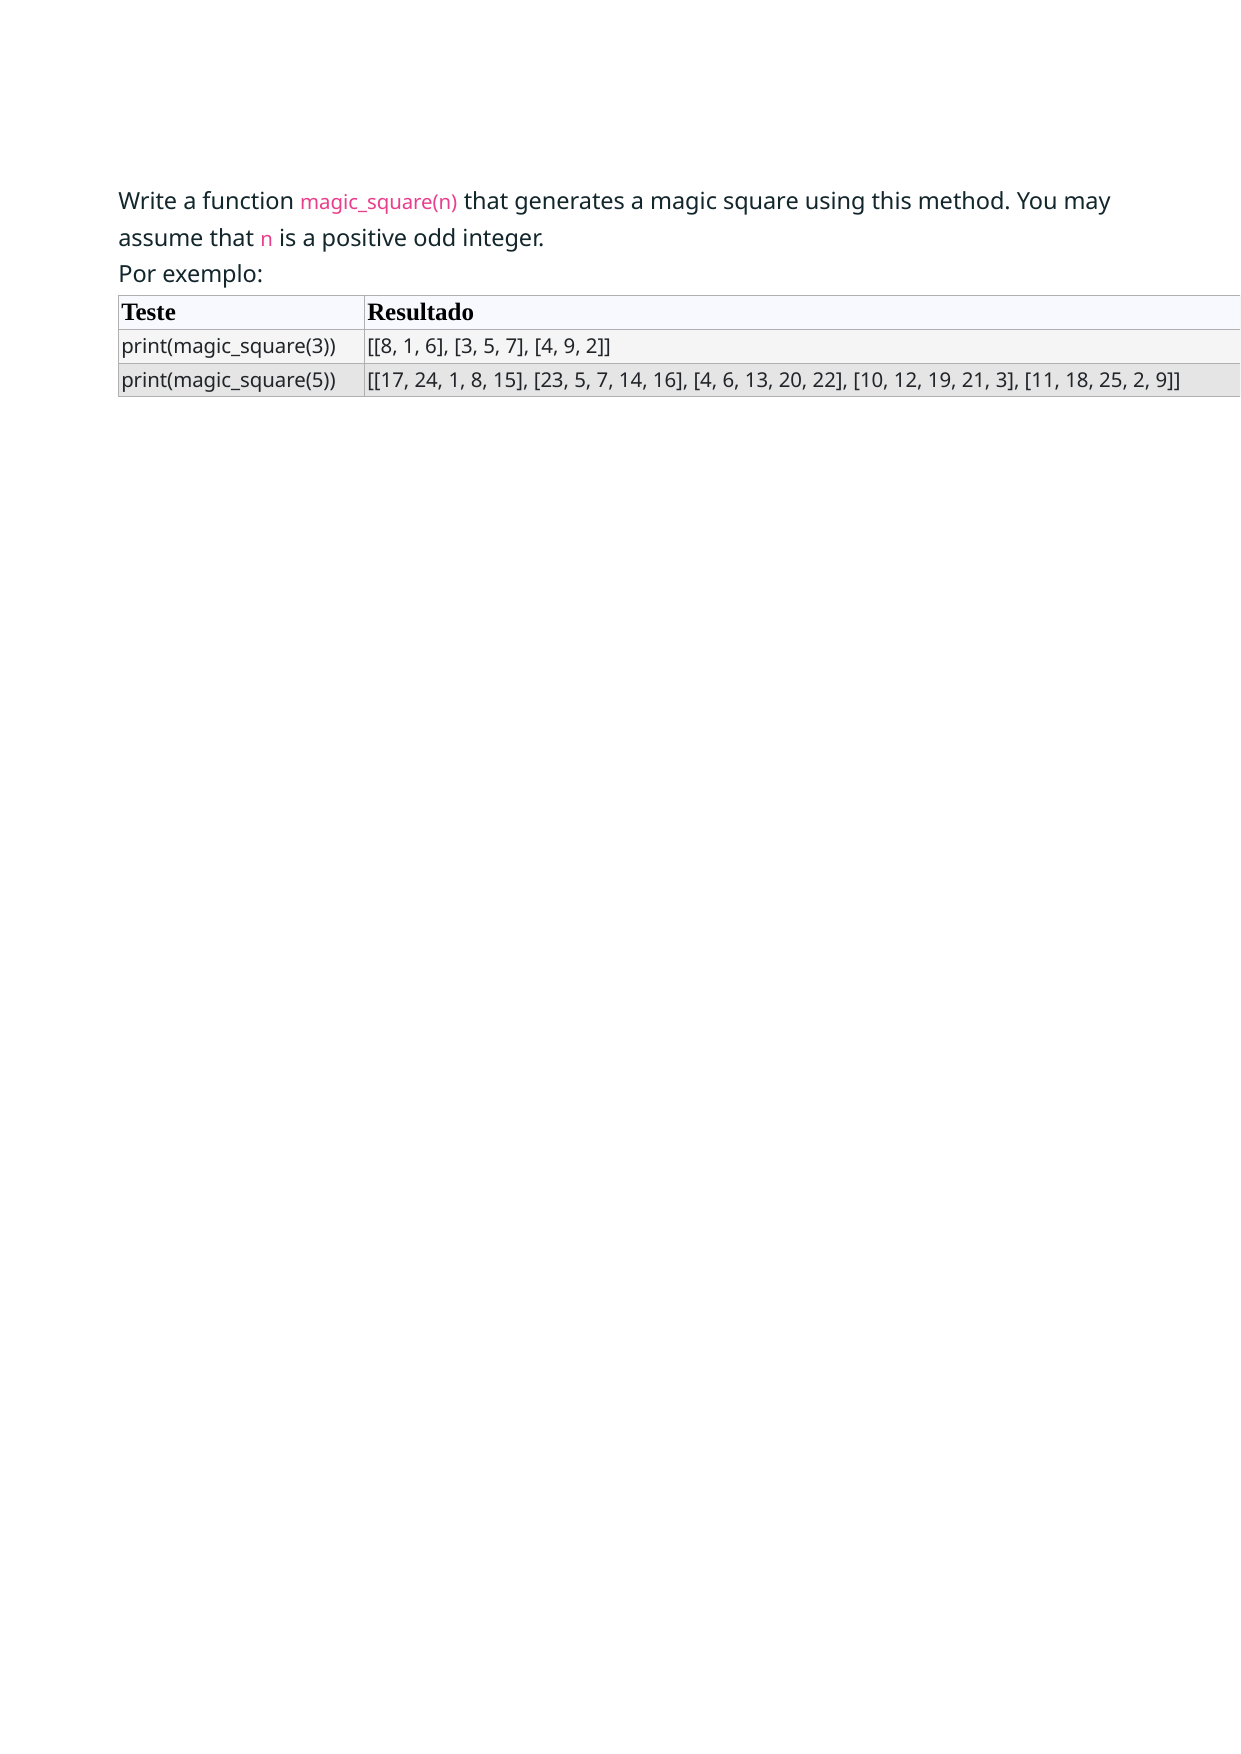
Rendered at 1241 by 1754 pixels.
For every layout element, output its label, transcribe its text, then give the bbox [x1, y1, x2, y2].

table_cell print(magic_square(5)) [119, 364, 364, 396]
table_cell [[17, 24, 1, 8, 15], [23, 5, 7, 14, 16], [4, 6, 13, 20, 22], [10, 12, 19, 21, 3], [11, 18, 25, 2, 9]] [365, 364, 1240, 396]
table_cell [[8, 1, 6], [3, 5, 7], [4, 9, 2]] [365, 330, 1240, 363]
text Por exemplo: [118, 258, 1122, 290]
table_header Teste [119, 296, 364, 329]
table_header Resultado [365, 296, 1240, 329]
table_cell print(magic_square(3)) [119, 330, 364, 363]
text Write a function magic_square(n) that generates a magic square using this method. You may assume that n is a positive odd integer. [118, 184, 1122, 253]
